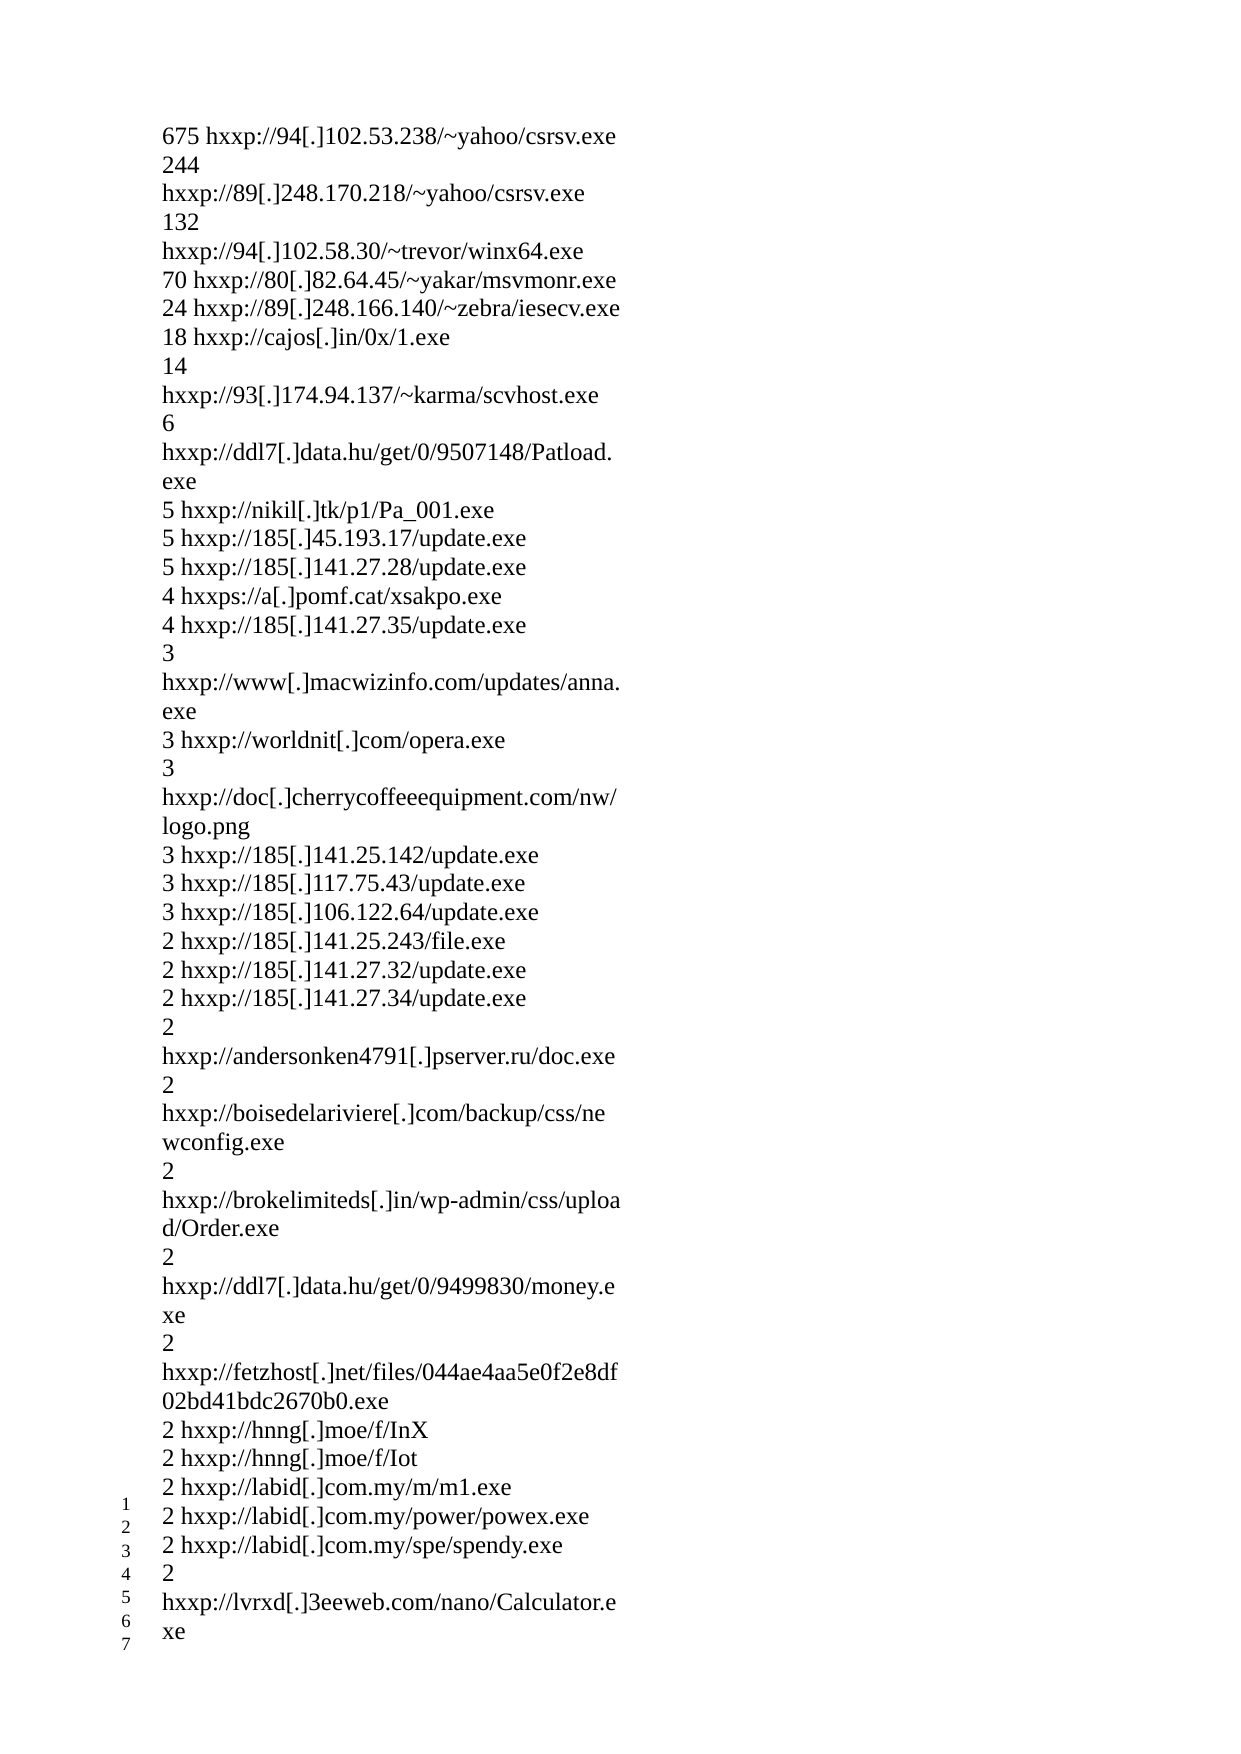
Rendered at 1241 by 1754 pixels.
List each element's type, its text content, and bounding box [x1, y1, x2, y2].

table_header 1 2 3 4 5 6 7 8 9 10 11 12 13 14 15 16 17 18 19 20 21 22 23 24 25 26 27 28 29 30 31 32 33 34 35 36 37 38 39 40 41 42 43 44 45 46 47 48 49 50 51 52 53 54 55 56 57 58 59 60 61 62 63 64 65 66 67 68 69 70 71 72 73 74 75 76 77 78 79 80 81 82 83 84 85 86 87 88 89 90 91 92 93 94 95 96 97 98 99 100 101 102 103 104 105 106 107 108 109 110 111 112 113 114 115 116 117 118 119 120 121 122 123 124 125 126 [118, 118, 159, 1636]
table_header 675 hxxp://94[.]102.53.238/~yahoo/csrsv.exe 244 hxxp://89[.]248.170.218/~yahoo/csrsv.exe 132 hxxp://94[.]102.58.30/~trevor/winx64.exe 70 hxxp://80[.]82.64.45/~yakar/msvmonr.exe 24 hxxp://89[.]248.166.140/~zebra/iesecv.exe 18 hxxp://cajos[.]in/0x/1.exe 14 hxxp://93[.]174.94.137/~karma/scvhost.exe 6 hxxp://ddl7[.]data.hu/get/0/9507148/Patload.exe 5 hxxp://nikil[.]tk/p1/Pa_001.exe 5 hxxp://185[.]45.193.17/update.exe 5 hxxp://185[.]141.27.28/update.exe 4 hxxps://a[.]pomf.cat/xsakpo.exe 4 hxxp://185[.]141.27.35/update.exe 3 hxxp://www[.]macwizinfo.com/updates/anna.exe 3 hxxp://worldnit[.]com/opera.exe 3 hxxp://doc[.]cherrycoffeeequipment.com/nw/logo.png 3 hxxp://185[.]141.25.142/update.exe 3 hxxp://185[.]117.75.43/update.exe 3 hxxp://185[.]106.122.64/update.exe 2 hxxp://185[.]141.25.243/file.exe 2 hxxp://185[.]141.27.32/update.exe 2 hxxp://185[.]141.27.34/update.exe 2 hxxp://andersonken4791[.]pserver.ru/doc.exe 2 hxxp://boisedelariviere[.]com/backup/css/newconfig.exe 2 hxxp://brokelimiteds[.]in/wp-admin/css/upload/Order.exe 2 hxxp://ddl7[.]data.hu/get/0/9499830/money.exe 2 hxxp://fetzhost[.]net/files/044ae4aa5e0f2e8df02bd41bdc2670b0.exe 2 hxxp://hnng[.]moe/f/InX 2 hxxp://hnng[.]moe/f/Iot 2 hxxp://labid[.]com.my/m/m1.exe 2 hxxp://labid[.]com.my/power/powex.exe 2 hxxp://labid[.]com.my/spe/spendy.exe 2 hxxp://lvrxd[.]3eeweb.com/nano/Calculator.exe 2 hxxp://matkalv[.]5gbfree.com/loso/fasoo.exe 2 hxxp://net[.]gethost.pw/windro.exe 2 hxxp://nikil[.]tk/i1/iz_001.exe 2 hxxp://rgho[.]st/68lJcGFLW 2 hxxp://rgho[.]st/6hrkjYlX4 2 hxxp://toxicsolutions[.]ru/upload/praisefud.exe 2 hxxp://worldnit[.]com/KUKU.exe 2 hxxp://worldnit[.]com/kundelo.exe 2 hxxp://worldnit[.]com/operamini.exe 2 hxxp://www[.]wealthandhealthops.com/modules/mod_easyblogquickpost/lawdsijdoef.exe 2 hxxps://a[.]pomf.cat/drktzz.exe 2 hxxps://a[.]pomf.cat/dwnysn.exe 2 hxxps://a[.]pomf.cat/dwnysn.exe 2 hxxps://a[.]pomf.cat/hsmqrh.exe 2 hxxps://a[.]pomf.cat/mjnspx.exe 2 hxxps://a[.]pomf.cat/pabfzv.exe 2 hxxps://a[.]pomf.cat/qolcls.exe 2 hxxps://a[.]pomf.cat/tpaesb.exe 2 hxxps://a[.]pomf.cat/ultxkr.exe 2 hxxps://a[.]pomf.cat/vhcwbo.exe 2 hxxps://a[.]pomf.cat/vjadwb.exe 2 hxxps://a[.]pomf.cat/wopkwj.exe 2 hxxps://a[.]pomf.cat/yspcsr.exe 2 hxxps://www[.]dropbox.com/s/gx6kxkfi7ky2j6f/Dropbox.exe?dl=1 1 hxxp://185[.]106.122.62/file.exe 1 hxxp://185[.]45.193.169/update.exe 1 hxxp://31[.]184.234.74/crypted/1080qw.exe 1 hxxp://aircraftpns[.]com/_layout/images/sysmonitor.exe 1 hxxp://allbestunlockerpro[.]com/flash.player.exe 1 hxxp://anonfile[.]xyz/f/3d0a4fb54941eb10214f3c1a5fb3ed99.exe 1 hxxp://anonfile[.]xyz/f/921e1b3c55168c2632318b6d22a7bfe6.exe 1 hxxp://brokelimiteds[.]in/wp-admin/css/upload/ken1.exe 1 hxxp://cajos[.]in/0x/1.exe 1 hxxp://danhviet[.]com.vn/app/p2.exe 1 hxxp://danhviet[.]com.vn/z/v/doc.exe 1 hxxp://daratad[.]5gbfree.com/uses/word.exe 1 hxxp://ddl2[.]data.hu/get/0/9589621/k000.exe 1 hxxp://ddl3[.]data.hu/get/0/9535517/yhaooo.exe 1 hxxp://ddl3[.]data.hu/get/0/9551162/ske.exe 1 hxxp://ddl7[.]data.hu/get/0/9552103/PFIfdp.exe 1 hxxp://getlohnumceders[.]honor.es/kimt.exe 1 hxxp://hinrichsen[.]de/assets/win1/win1.exe 1 hxxp://icbg-iq[.]com/Scripts/kinetics/categories/3rmax.exe 1 hxxp://khoun-legal[.]com/download/ctob.exe 1 hxxp://kiana[.]com/flowplayer/aquafresh.exe 1 hxxp://labid[.]com.my/power/powex.exe 1 hxxp://matkalv[.]5gbfree.com/calab/calafile.exe 1 hxxp://matkalv[.]5gbfree.com/noza/odeee.exe 1 hxxp://matkalv[.]5gbfree.com/owee/owe.exe 1 hxxp://matkalv[.]5gbfree.com/vosa/doc.exe 1 hxxp://nikil[.]tk/b1/bo_001.exe 1 hxxp://nikil[.]tk/k1/ik_001.exe 1 hxxp://sukem[.]zapto.org/word.exe 1 hxxp://trolda[.]5gbfree.com/fosee/doc.exe 1 hxxp://worldnit[.]com/aba.exe 1 hxxp://worldnit[.]com/aba.exe 1 hxxp://worldnit[.]com/abacoss.exe 1 hxxp://worldnit[.]com/abuchi.exe 1 hxxp://worldnit[.]com/com.exe 1 hxxp://worldnit[.]com/com.exe 1 hxxp://worldnit[.]com/compu.exe 1 hxxp://worldnit[.]com/comu.exe 1 hxxp://worldnit[.]com/firefox32.exe 1 hxxp://worldnit[.]com/igbo.exe 1 hxxp://worldnit[.]com/immo.exe 1 hxxp://worldnit[.]com/kele.exe 1 hxxp://worldnit[.]com/kelle.exe 1 hxxp://worldnit[.]com/kells.exe 1 hxxp://worldnit[.]com/kuku.exe 1 hxxp://worldnit[.]com/nigga.exe 1 hxxp://worldnit[.]com/nigga.exe 1 hxxp://worldnit[.]com/office.exe 1 hxxp://worldnit[.]com/pony.exe 1 hxxp://worldnit[.]com/seccrypt.exe 1 hxxp://worldnit[.]com/sect.exe 1 hxxp://www[.]athensheartcenter.com/crm/cgi-bin/lnm.exe 1 hxxp://www[.]bryonz.com/emotions/files/lnwe.exe 1 hxxp://www[.]fluidsystems.ml/P1/Pa_001.exe 1 hxxp://www[.]macwizinfo.com/updates/eter.exe 1 hxxp://www[.]matrimonioadvisor.it/pariglia.exe 1 hxxp://www[.]pelicanlinetravels.com/images/xvcbkty.exe 1 hxxp://www[.]telemedia.co.za/wp-content/ozone/slim.exe 1 hxxp://www[.]wealthandhealthops.com/modules/mod_easybloglist/kntgszu.exe 1 hxxp://www[.]wvhmedicine.ru/1/P2.exe 1 hxxps://1fichier[.]com/?hfshjhm0yf 1 hxxps://1fichier[.]com/?v8w3g736hj 1 hxxps://a[.]pomf.cat/jfyywz.exe 1 hxxps://a[.]pomf.cat/klckcp.exe 1 hxxps://a[.]pomf.cat/wopkwj.exe 1 hxxps://a[.]pomf.cat/yhggkj.exe 1 hxxps://dryversdocumentgritsettings[.]com/javaupdat3s2016.exe 1 hxxps://megadl[.]fr/?b5r5bstqd1 1 hxxps://srv-file1[.]gofile.io/download/SJLKaG/84.200.65.20/wscript.exe [159, 118, 625, 1636]
